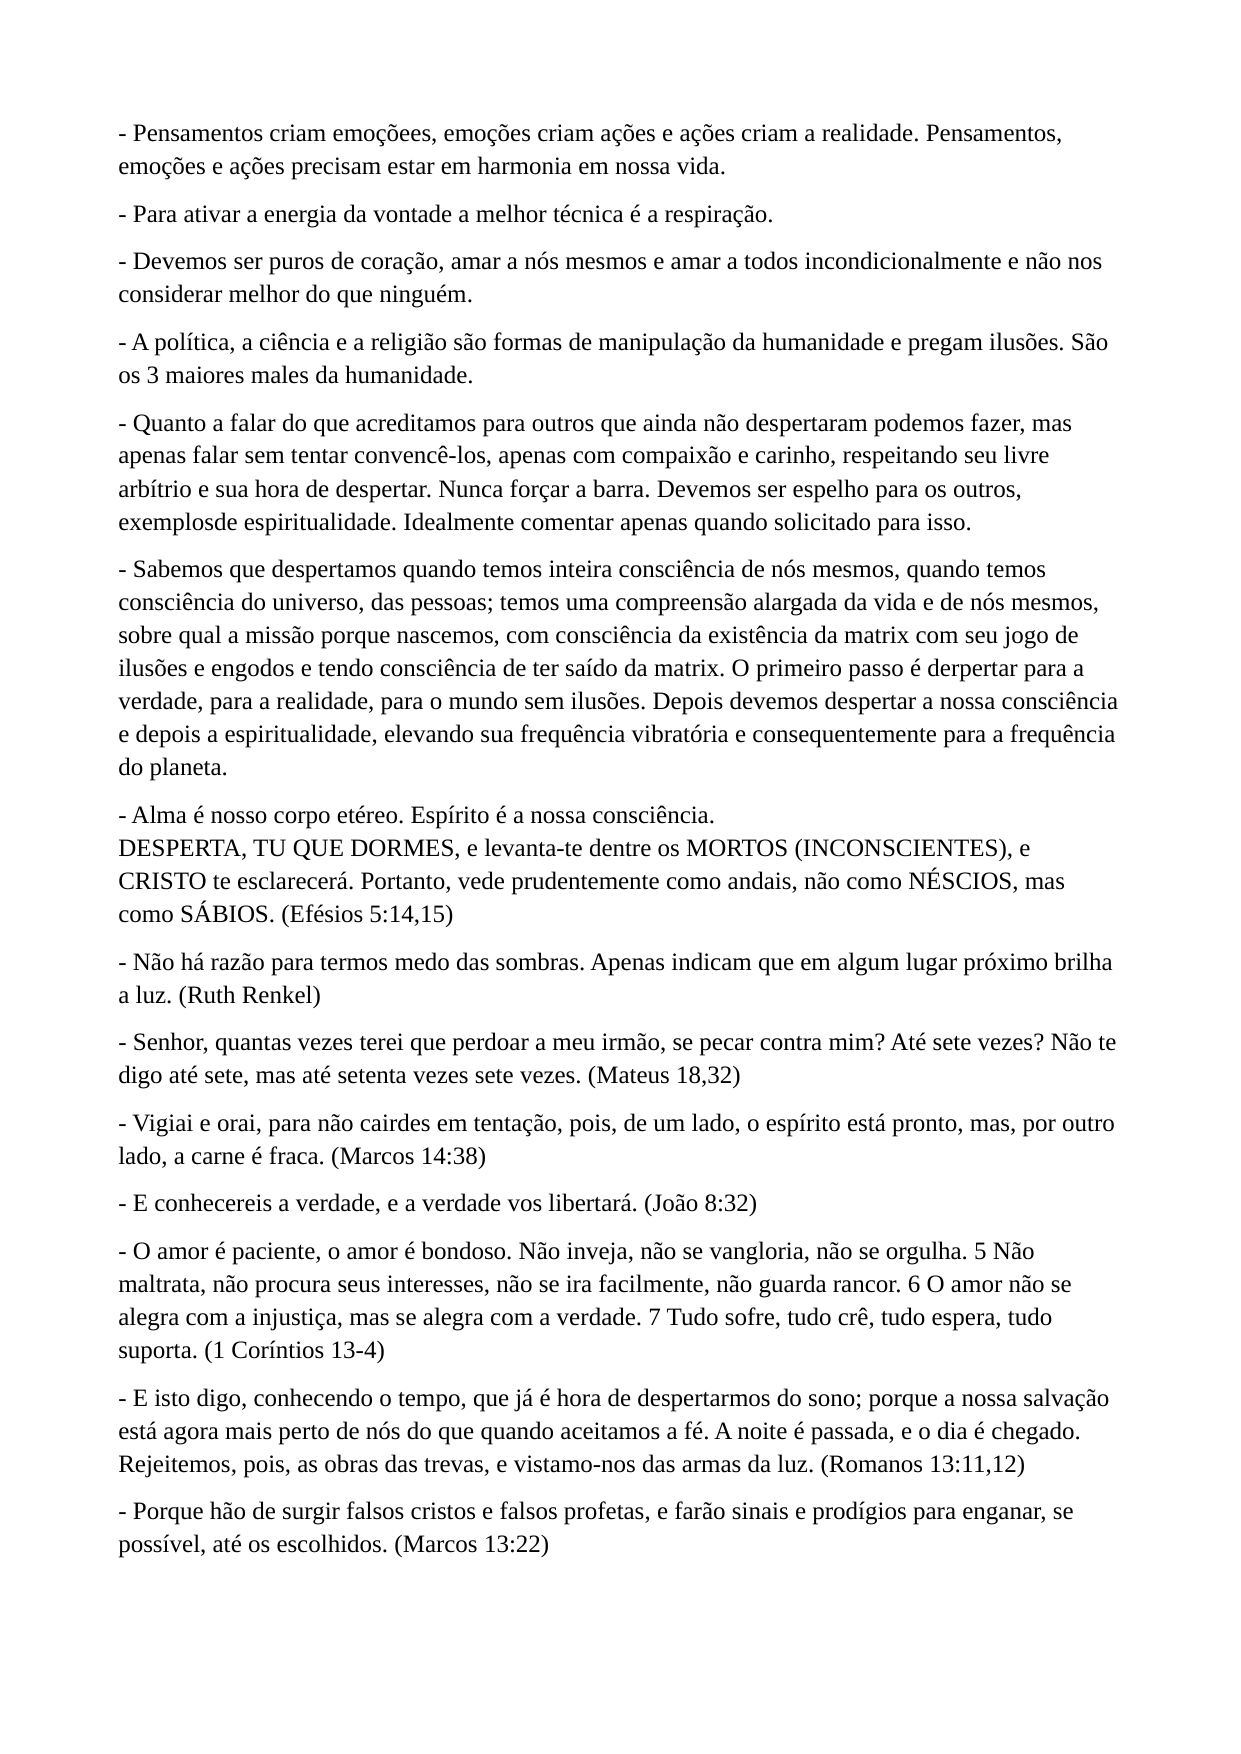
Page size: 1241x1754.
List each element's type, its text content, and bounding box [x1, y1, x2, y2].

text - Sabemos que despertamos quando temos inteira consciência de nós mesmos, quando temos consciência do universo, das pessoas; temos uma compreensão alargada da vida e de nós mesmos, sobre qual a missão porque nascemos, com consciência da existência da matrix com seu jogo de ilusões e engodos e tendo consciência de ter saído da matrix. O primeiro passo é derpertar para a verdade, para a realidade, para o mundo sem ilusões. Depois devemos despertar a nossa consciência e depois a espiritualidade, elevando sua frequência vibratória e consequentemente para a frequência do planeta. [118, 554, 1122, 781]
text - Senhor, quantas vezes terei que perdoar a meu irmão, se pecar contra mim? Até sete vezes? Não te digo até sete, mas até setenta vezes sete vezes. (Mateus 18,32) [118, 1027, 1122, 1089]
text - Devemos ser puros de coração, amar a nós mesmos e amar a todos incondicionalmente e não nos considerar melhor do que ninguém. [118, 246, 1122, 308]
text - A política, a ciência e a religião são formas de manipulação da humanidade e pregam ilusões. São os 3 maiores males da humanidade. [118, 327, 1122, 389]
text - Não há razão para termos medo das sombras. Apenas indicam que em algum lugar próximo brilha a luz. (Ruth Renkel) [118, 947, 1122, 1008]
text - Quanto a falar do que acreditamos para outros que ainda não despertaram podemos fazer, mas apenas falar sem tentar convencê-los, apenas com compaixão e carinho, respeitando seu livre arbítrio e sua hora de despertar. Nunca forçar a barra. Devemos ser espelho para os outros, exemplosde espiritualidade. Idealmente comentar apenas quando solicitado para isso. [118, 408, 1122, 535]
text - Pensamentos criam emoçõees, emoções criam ações e ações criam a realidade. Pensamentos, emoções e ações precisam estar em harmonia em nossa vida. [118, 118, 1122, 180]
text - E isto digo, conhecendo o tempo, que já é hora de despertarmos do sono; porque a nossa salvação está agora mais perto de nós do que quando aceitamos a fé. A noite é passada, e o dia é chegado. Rejeitemos, pois, as obras das trevas, e vistamo-nos das armas da luz. (Romanos 13:11,12) [118, 1383, 1122, 1478]
text - Para ativar a energia da vontade a melhor técnica é a respiração. [118, 199, 1122, 227]
text - Porque hão de surgir falsos cristos e falsos profetas, e farão sinais e prodígios para enganar, se possível, até os escolhidos. (Marcos 13:22) [118, 1496, 1122, 1558]
text - Alma é nosso corpo etéreo. Espírito é a nossa consciência. DESPERTA, TU QUE DORMES, e levanta-te dentre os MORTOS (INCONSCIENTES), e CRISTO te esclarecerá. Portanto, vede prudentemente como andais, não como NÉSCIOS, mas como SÁBIOS. (Efésios 5:14,15) [118, 800, 1122, 928]
text - E conhecereis a verdade, e a verdade vos libertará. (João 8:32) [118, 1188, 1122, 1217]
text - Vigiai e orai, para não cairdes em tentação, pois, de um lado, o espírito está pronto, mas, por outro lado, a carne é fraca. (Marcos 14:38) [118, 1108, 1122, 1170]
text - O amor é paciente, o amor é bondoso. Não inveja, não se vangloria, não se orgulha. 5 Não maltrata, não procura seus interesses, não se ira facilmente, não guarda rancor. 6 O amor não se alegra com a injustiça, mas se alegra com a verdade. 7 Tudo sofre, tudo crê, tudo espera, tudo suporta. (1 Coríntios 13-4) [118, 1236, 1122, 1364]
